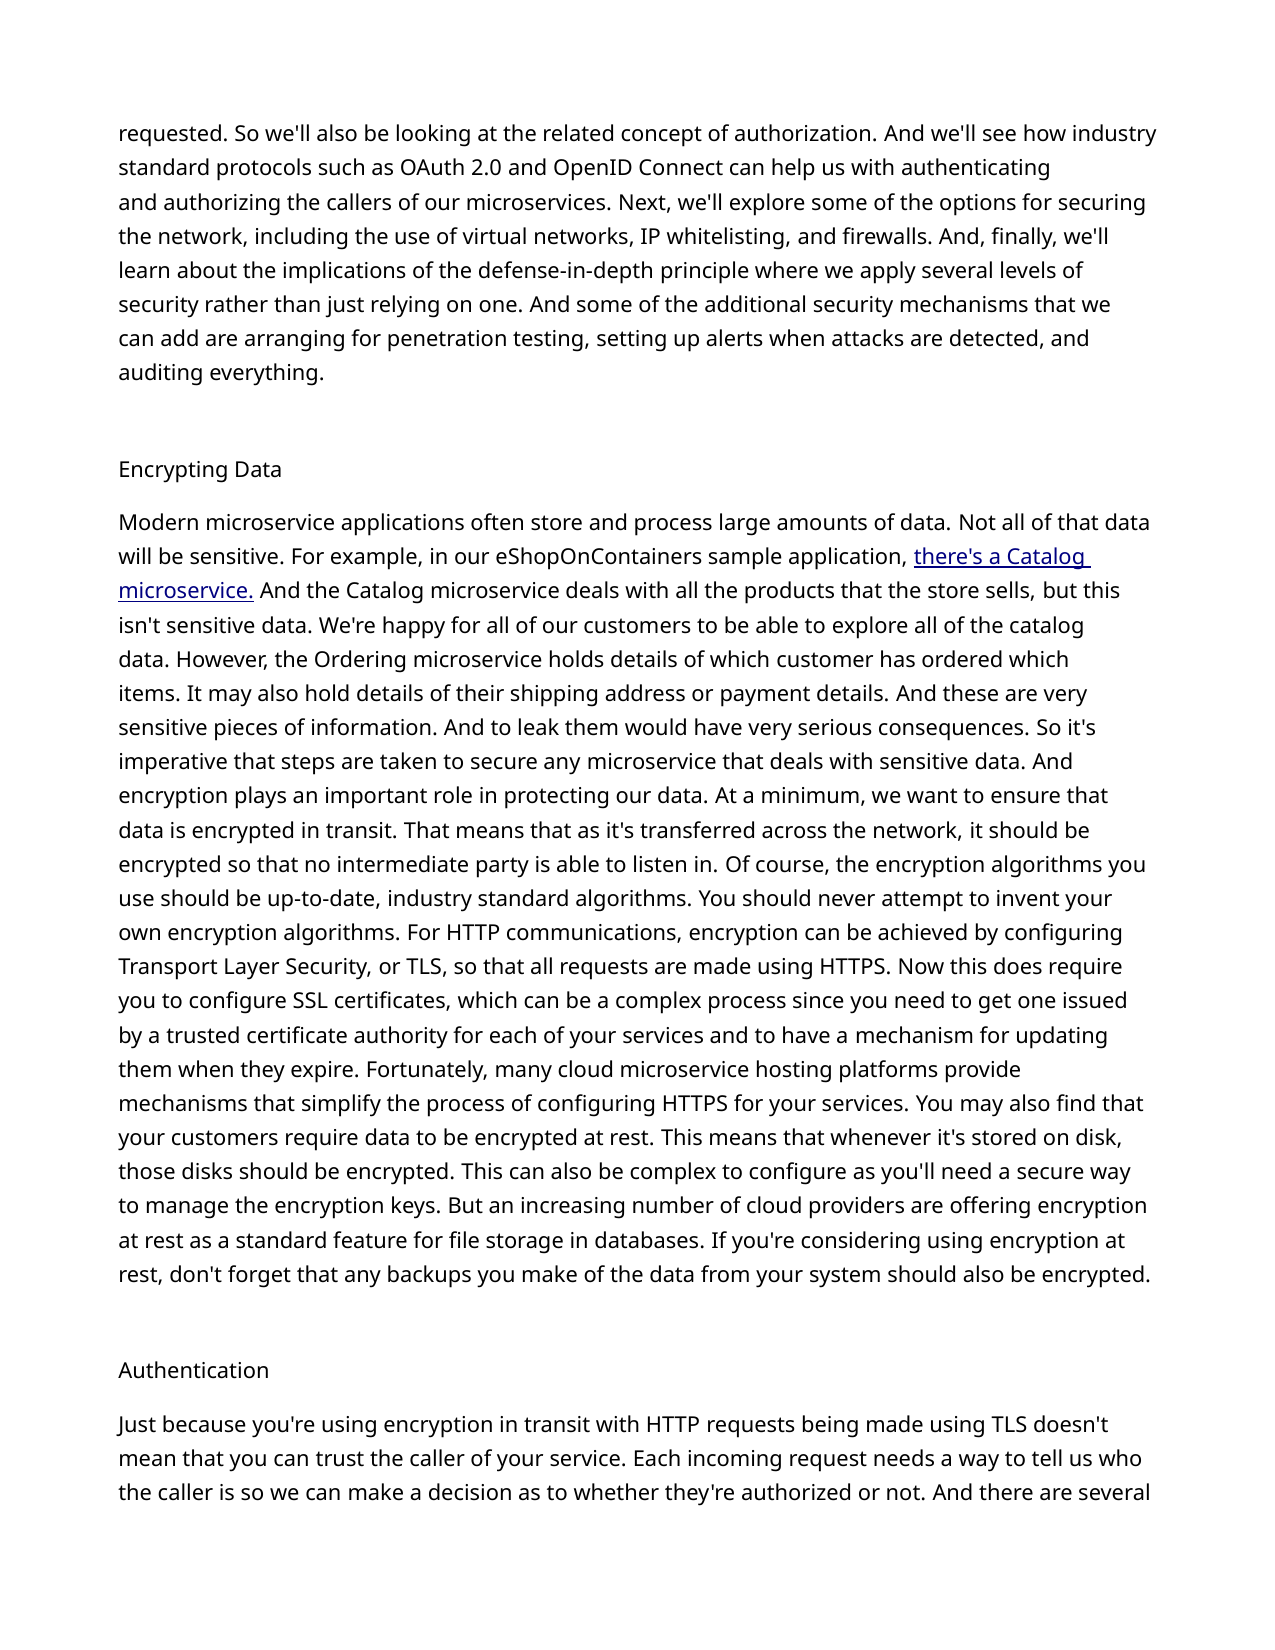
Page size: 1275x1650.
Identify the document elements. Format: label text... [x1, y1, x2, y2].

text requested. So we'll also be looking at the related concept of authorization. And we'll see how industry standard protocols such as OAuth 2.0 and OpenID Connect can help us with authenticating and authorizing the callers of our microservices. Next, we'll explore some of the options for securing the network, including the use of virtual networks, IP whitelisting, and firewalls. And, finally, we'll learn about the implications of the defense-in-depth principle where we apply several levels of security rather than just relying on one. And some of the additional security mechanisms that we can add are arranging for penetration testing, setting up alerts when attacks are detected, and auditing everything. [118, 118, 1157, 387]
text Modern microservice applications often store and process large amounts of data. Not all of that data will be sensitive. For example, in our eShopOnContainers sample application, there's a Catalog microservice. And the Catalog microservice deals with all the products that the store sells, but this isn't sensitive data. We're happy for all of our customers to be able to explore all of the catalog data. However, the Ordering microservice holds details of which customer has ordered which items. It may also hold details of their shipping address or payment details. And these are very sensitive pieces of information. And to leak them would have very serious consequences. So it's imperative that steps are taken to secure any microservice that deals with sensitive data. And encryption plays an important role in protecting our data. At a minimum, we want to ensure that data is encrypted in transit. That means that as it's transferred across the network, it should be encrypted so that no intermediate party is able to listen in. Of course, the encryption algorithms you use should be up-to-date, industry standard algorithms. You should never attempt to invent your own encryption algorithms. For HTTP communications, encryption can be achieved by configuring Transport Layer Security, or TLS, so that all requests are made using HTTPS. Now this does require you to configure SSL certificates, which can be a complex process since you need to get one issued by a trusted certificate authority for each of your services and to have a mechanism for updating them when they expire. Fortunately, many cloud microservice hosting platforms provide mechanisms that simplify the process of configuring HTTPS for your services. You may also find that your customers require data to be encrypted at rest. This means that whenever it's stored on disk, those disks should be encrypted. This can also be complex to configure as you'll need a secure way to manage the encryption keys. But an increasing number of cloud providers are offering encryption at rest as a standard feature for file storage in databases. If you're considering using encryption at rest, don't forget that any backups you make of the data from your system should also be encrypted. [118, 507, 1157, 1289]
subtitle Encrypting Data [118, 454, 1157, 484]
text Just because you're using encryption in transit with HTTP requests being made using TLS doesn't mean that you can trust the caller of your service. Each incoming request needs a way to tell us who the caller is so we can make a decision as to whether they're authorized or not. And there are several [118, 1409, 1157, 1507]
subtitle Authentication [118, 1356, 1157, 1385]
